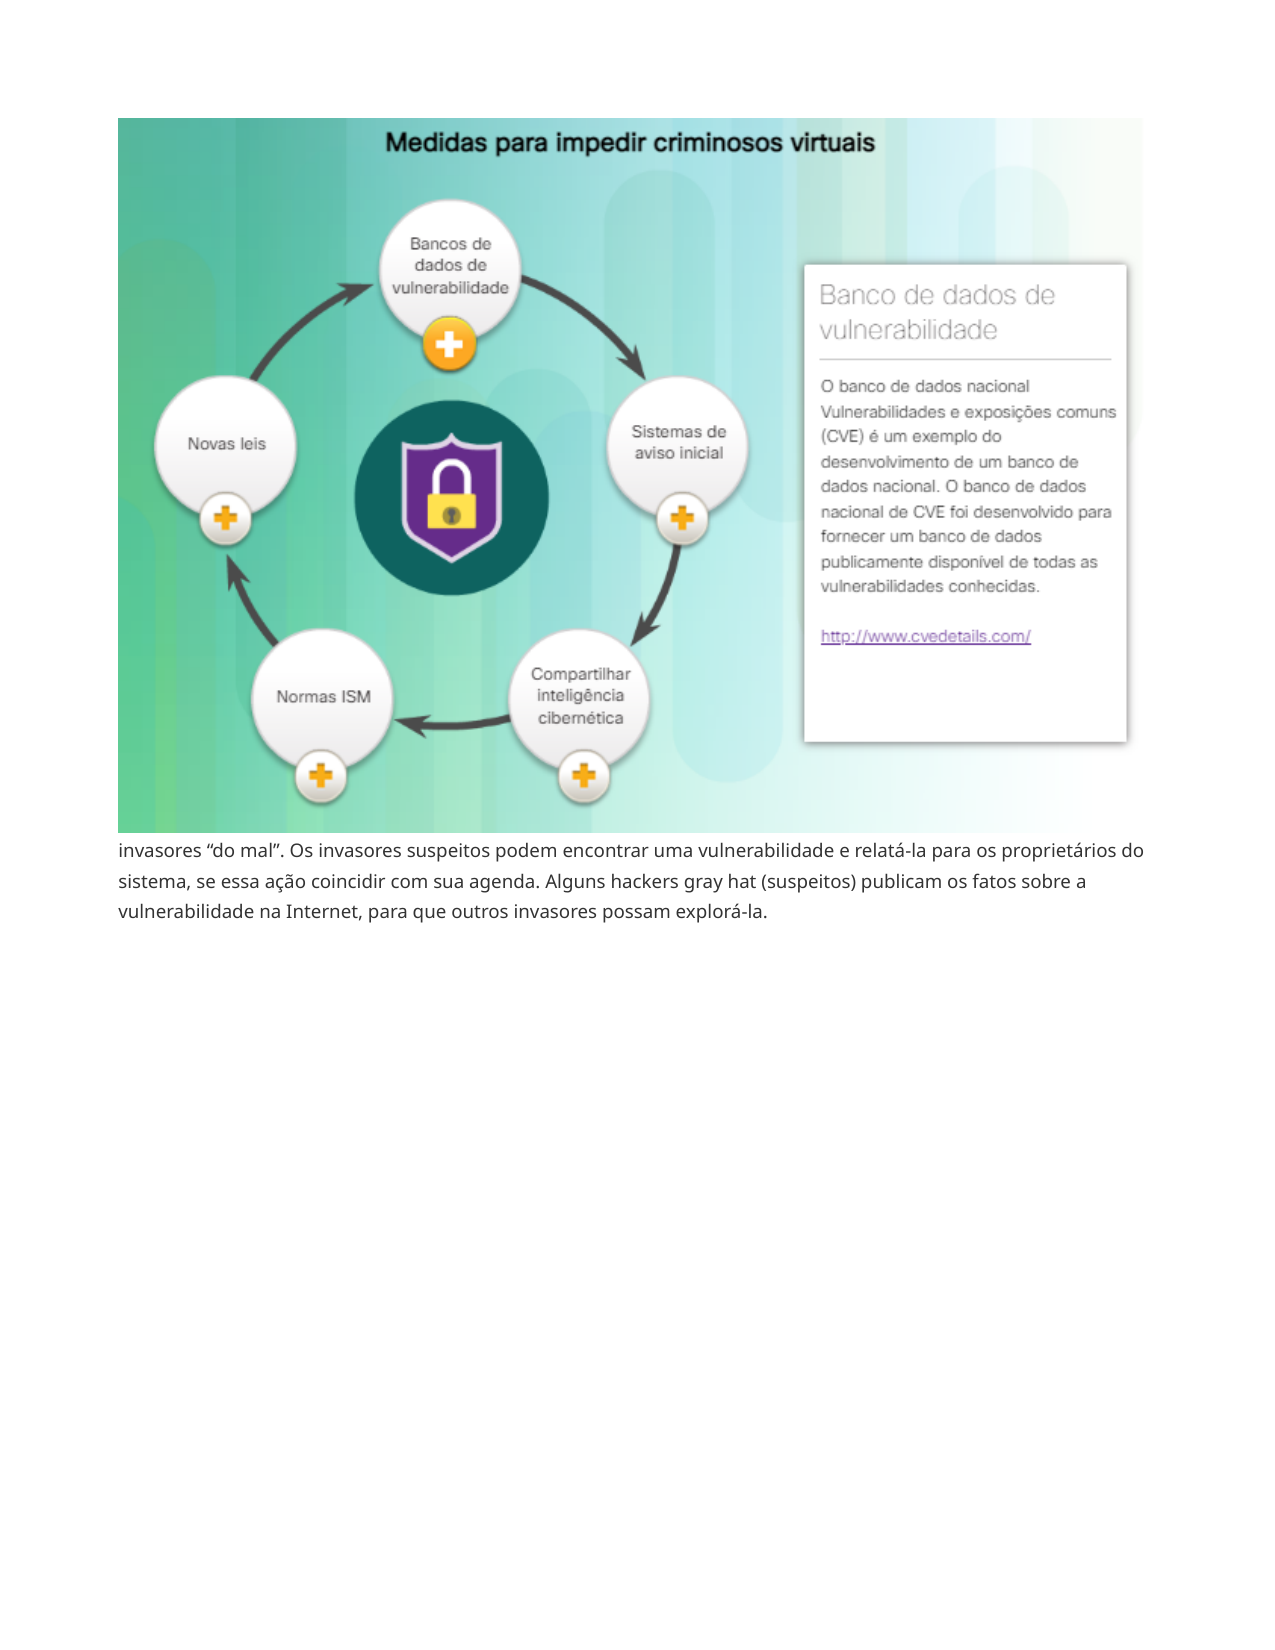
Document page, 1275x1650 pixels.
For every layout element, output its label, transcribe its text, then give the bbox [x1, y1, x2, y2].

text invasores “do mal”. Os invasores suspeitos podem encontrar uma vulnerabilidade e relatá-la para os proprietários do sistema, se essa ação coincidir com sua agenda. Alguns hackers gray hat (suspeitos) publicam os fatos sobre a vulnerabilidade na Internet, para que outros invasores possam explorá-la. [118, 833, 1157, 924]
picture [118, 118, 1157, 833]
